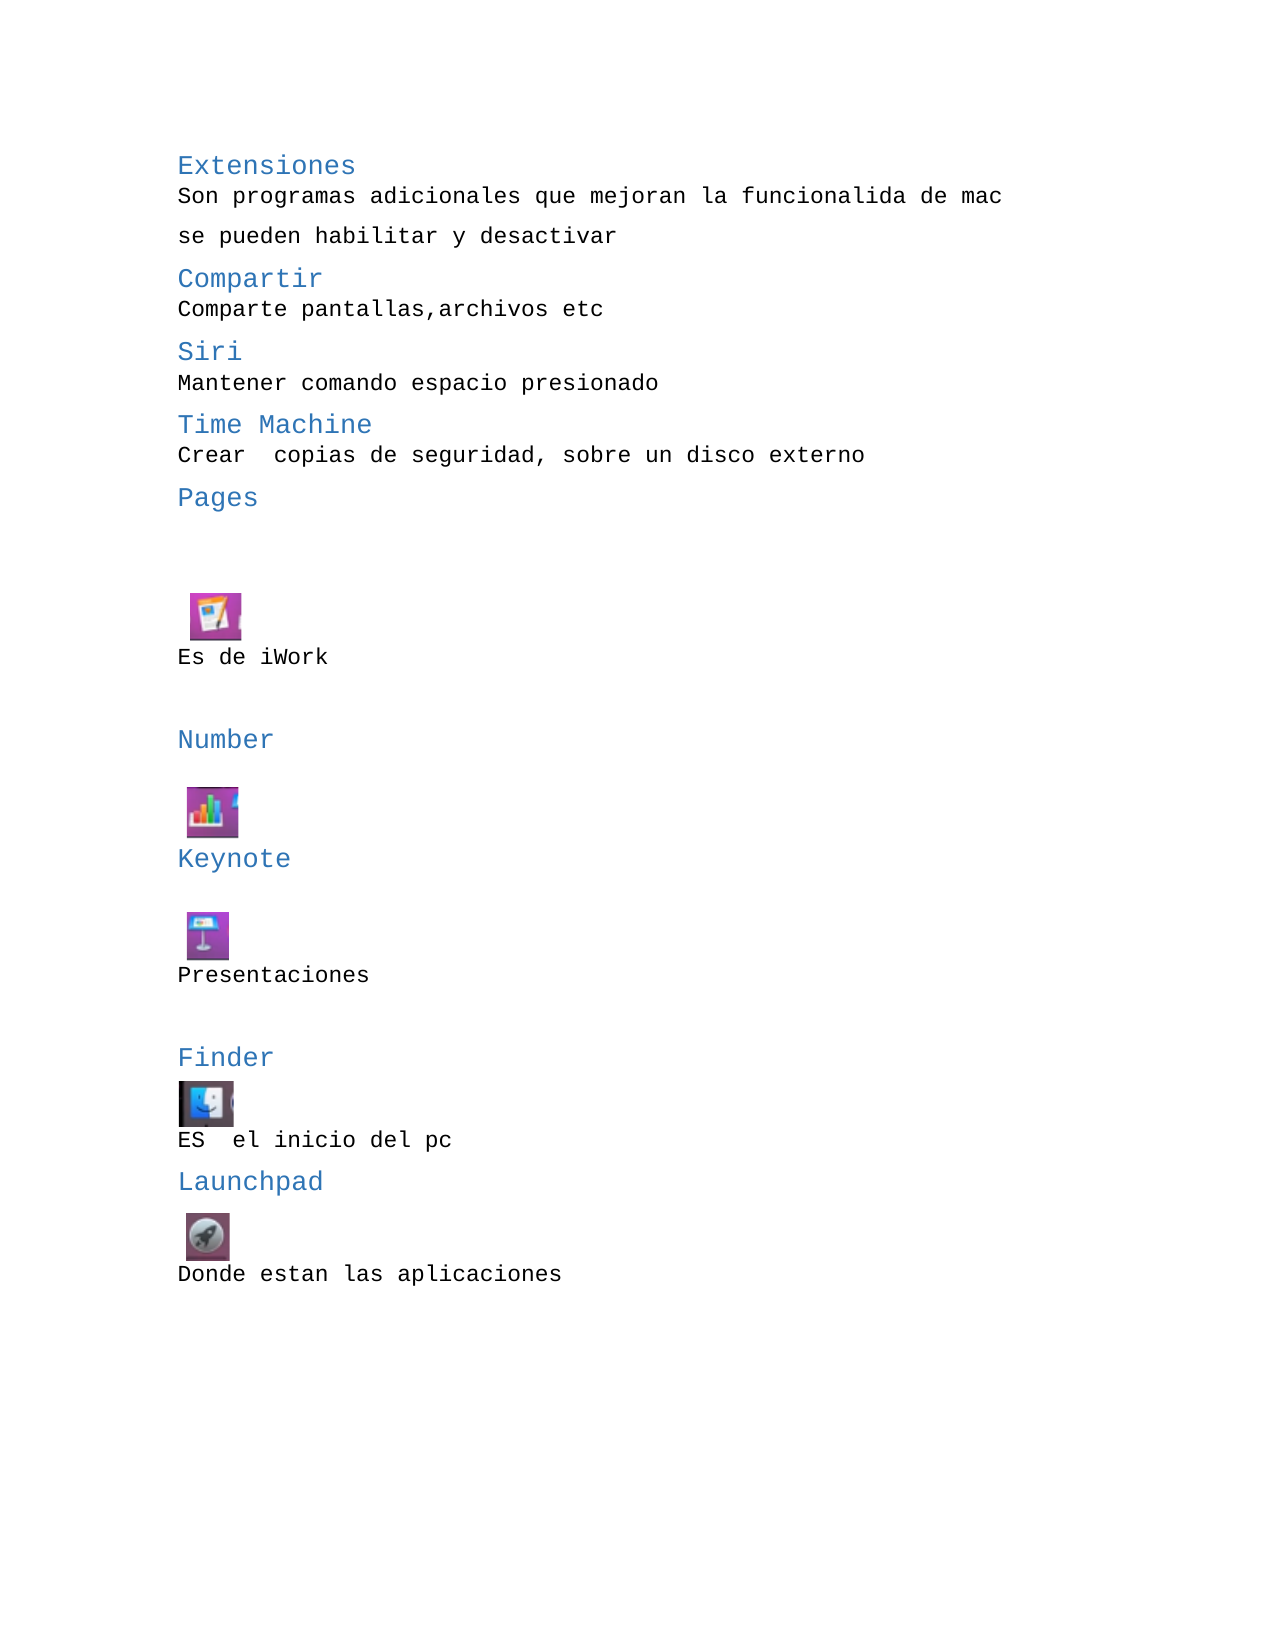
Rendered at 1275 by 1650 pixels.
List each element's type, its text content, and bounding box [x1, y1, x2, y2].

subtitle Extensiones [177, 152, 1098, 182]
picture [178, 1081, 234, 1127]
subtitle Pages [177, 484, 1098, 515]
text ES el inicio del pc [177, 1076, 1098, 1154]
subtitle Compartir [177, 265, 1098, 296]
subtitle Launchpad [177, 1168, 1098, 1199]
text Mantener comando espacio presionado [177, 371, 1098, 397]
text Presentaciones [177, 917, 1098, 989]
text se pueden habilitar y desactivar [177, 225, 1098, 251]
subtitle Keynote [177, 799, 1098, 875]
text Es de iWork [177, 597, 1098, 671]
picture [186, 787, 239, 843]
subtitle Time Machine [177, 411, 1098, 442]
text Comparte pantallas,archivos etc [177, 298, 1098, 324]
subtitle Number [177, 726, 1098, 756]
subtitle Finder [177, 1043, 1098, 1074]
picture [186, 912, 229, 962]
subtitle Siri [177, 338, 1098, 369]
text Donde estan las aplicaciones [177, 1201, 1098, 1288]
picture [190, 593, 242, 644]
text Son programas adicionales que mejoran la funcionalida de mac [177, 184, 1098, 211]
text Crear copias de seguridad, sobre un disco externo [177, 444, 1098, 470]
picture [186, 1213, 230, 1261]
